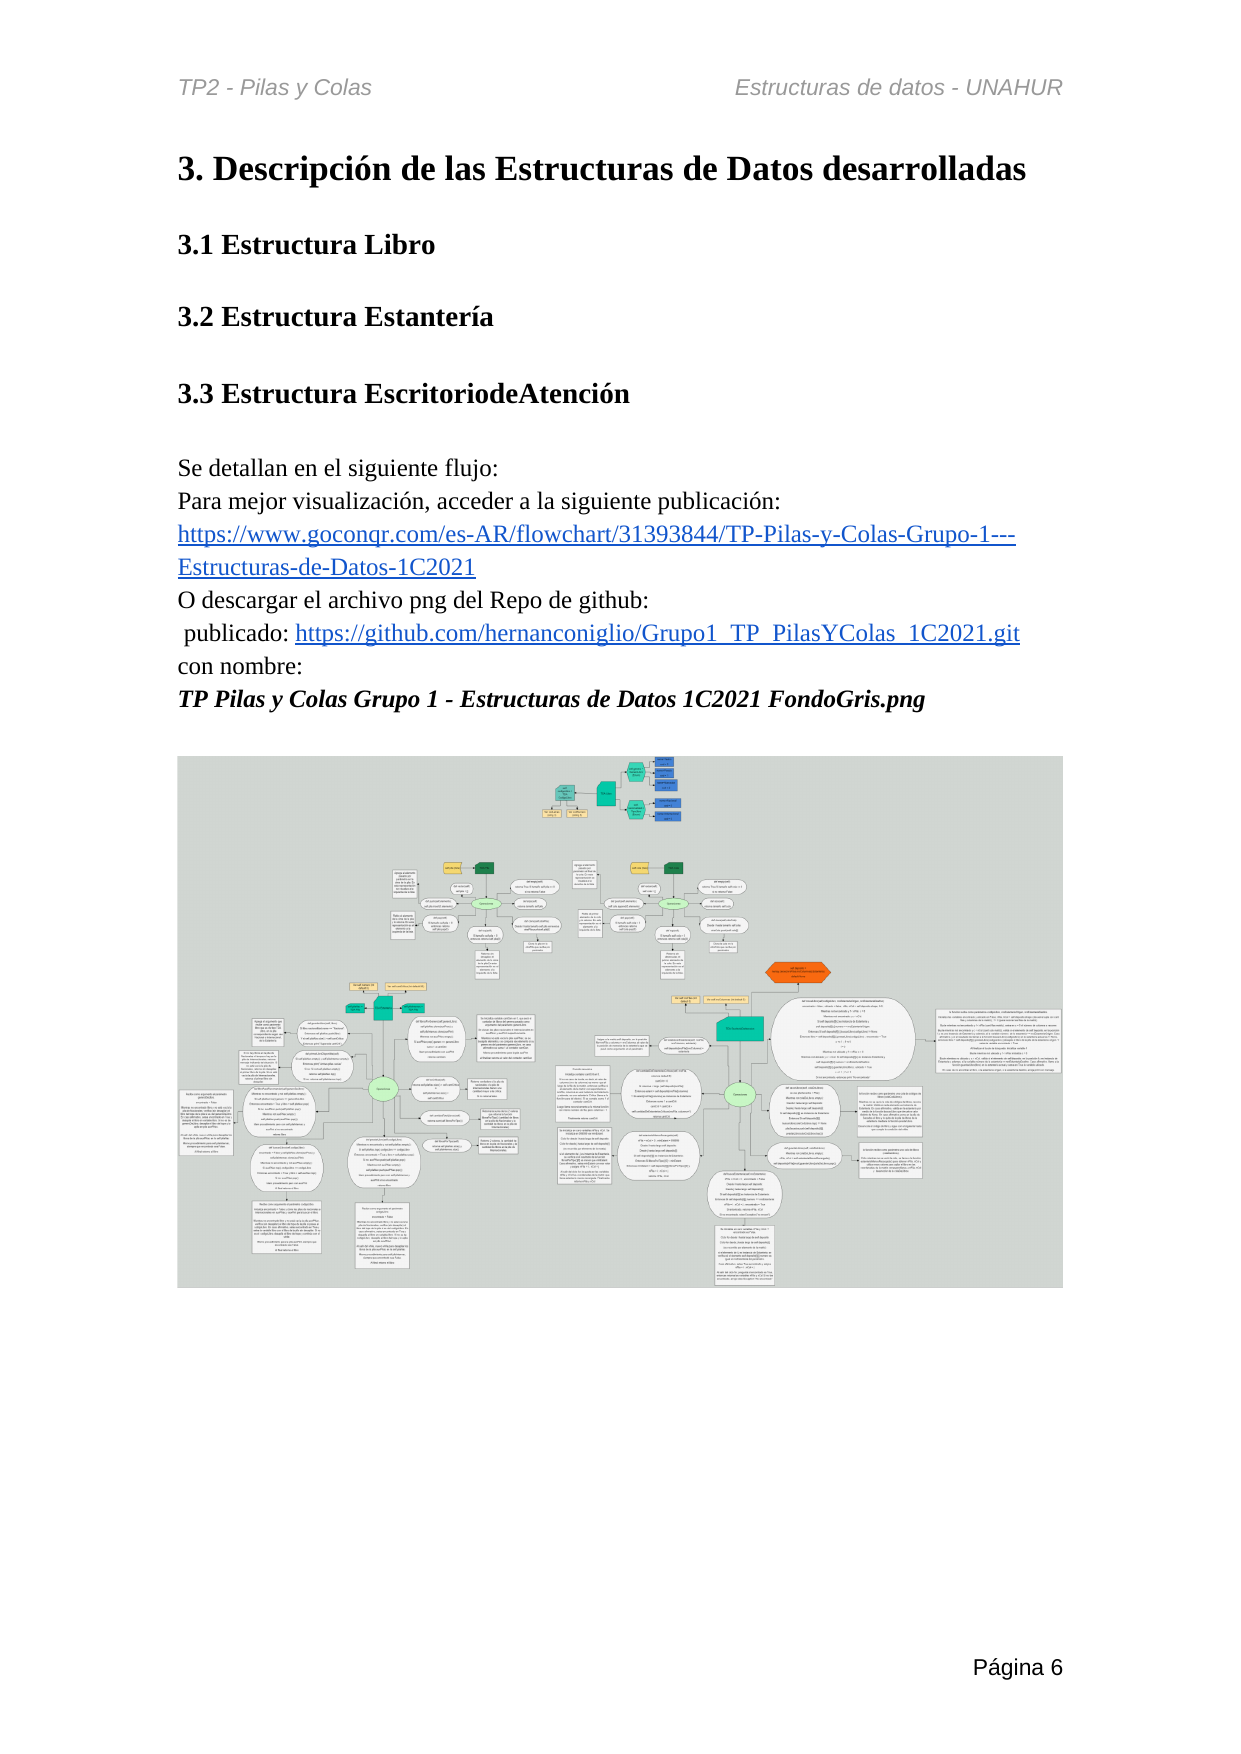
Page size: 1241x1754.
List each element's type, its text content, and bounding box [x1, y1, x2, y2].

text con nombre: [177, 651, 1063, 680]
text 3. Descripción de las Estructuras de Datos desarrolladas [177, 148, 1063, 188]
text O descargar el archivo png del Repo de github: [177, 585, 1063, 614]
text TP Pilas y Colas Grupo 1 - Estructuras de Datos 1C2021 FondoGris.png [177, 684, 1063, 713]
text https://www.goconqr.com/es-AR/flowchart/31393844/TP-Pilas-y-Colas-Grupo-1---Estructuras-de-Datos-1C2021 [177, 519, 1063, 581]
text Se detallan en el siguiente flujo: [177, 453, 1063, 482]
text 3.3 Estructura EscritoriodeAtención [177, 376, 1063, 410]
picture [177, 756, 1063, 1288]
text publicado: https://github.com/hernanconiglio/Grupo1_TP_PilasYColas_1C2021.git [177, 618, 1063, 647]
text Para mejor visualización, acceder a la siguiente publicación: [177, 486, 1063, 515]
text 3.1 Estructura Libro [177, 227, 1063, 261]
text 3.2 Estructura Estantería [177, 299, 1063, 333]
